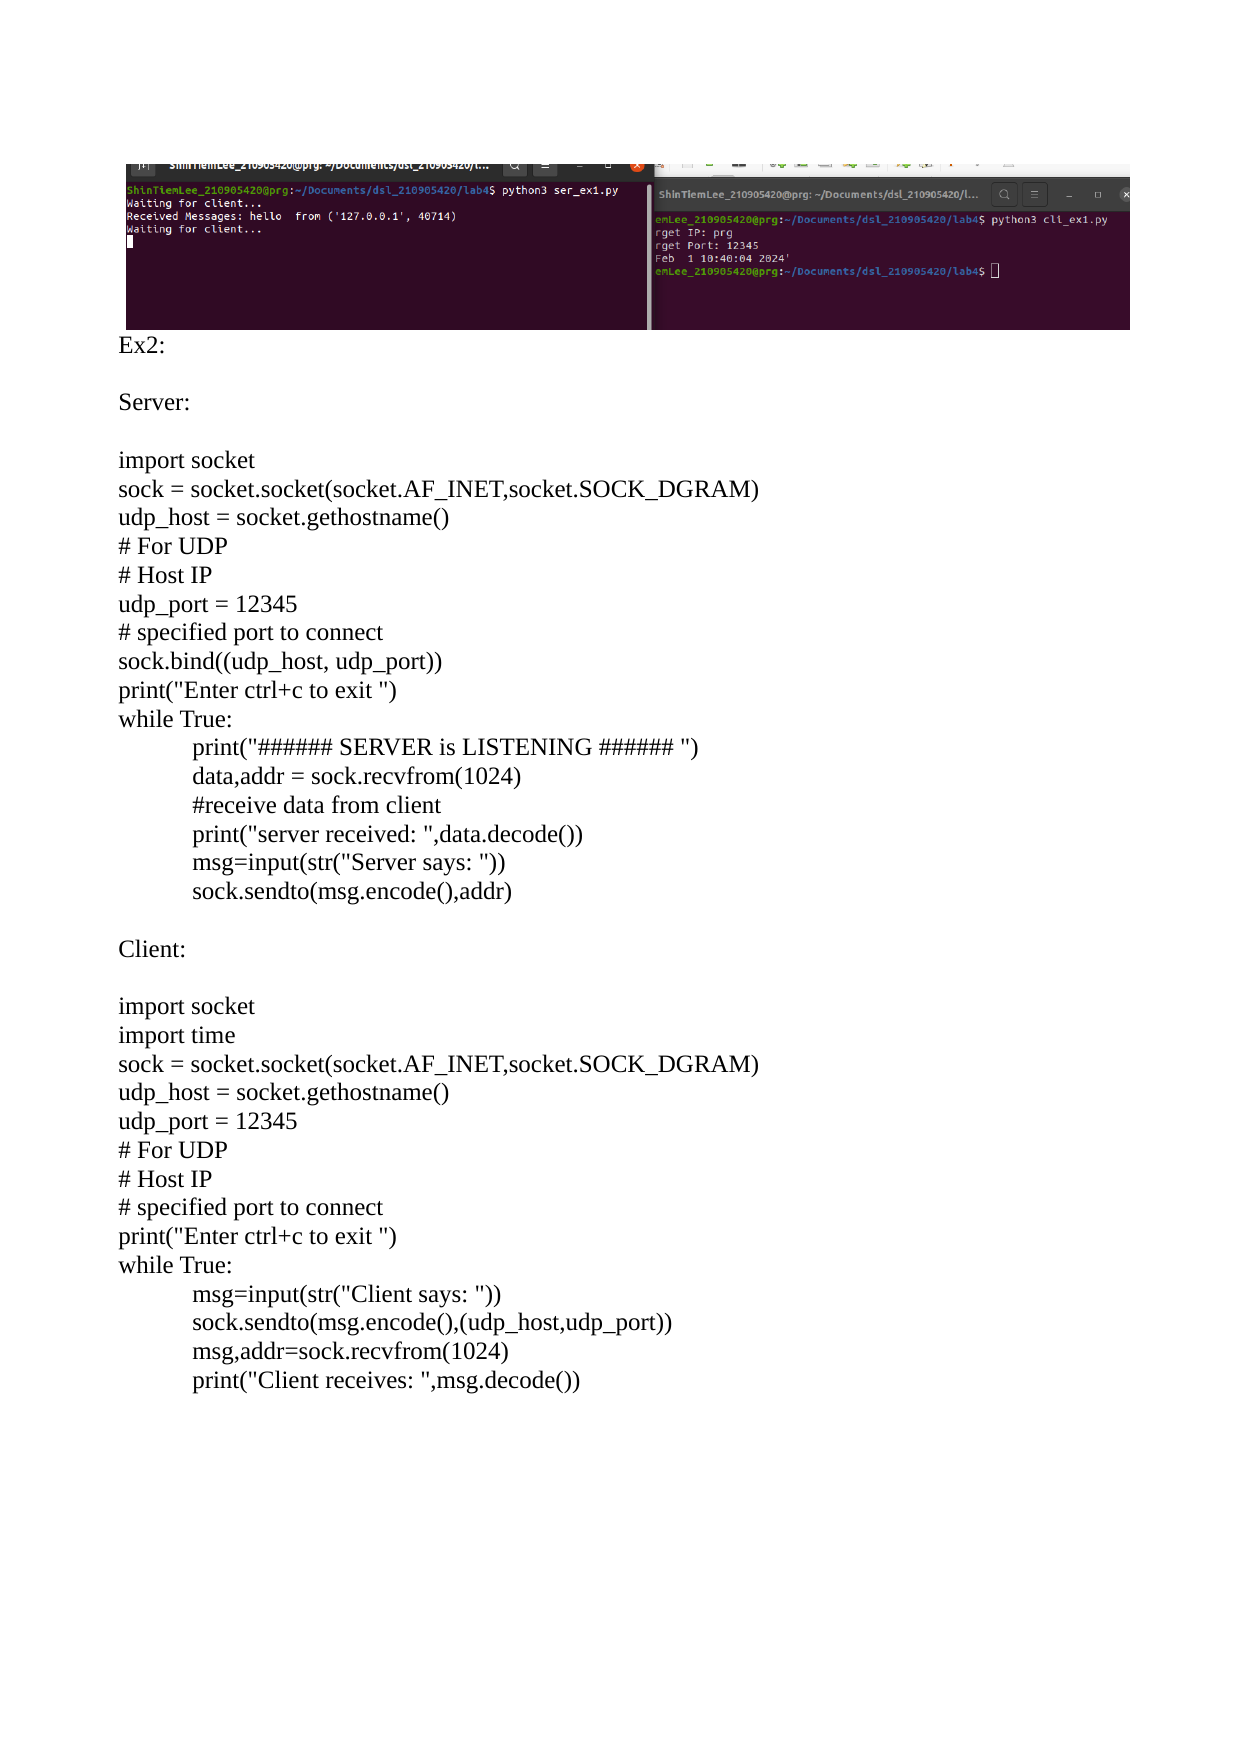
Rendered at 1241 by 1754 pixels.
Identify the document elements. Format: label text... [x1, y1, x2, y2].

text # specified port to connect [118, 1192, 1122, 1221]
text import time [118, 1020, 1122, 1049]
text msg,addr=sock.recvfrom(1024) [118, 1336, 1122, 1365]
text # specified port to connect [118, 617, 1122, 646]
text print("server received: ",data.decode()) [118, 819, 1122, 847]
text sock.sendto(msg.encode(),(udp_host,udp_port)) [118, 1307, 1122, 1336]
text print("###### SERVER is LISTENING ###### ") [118, 732, 1122, 761]
text while True: [118, 1250, 1122, 1279]
text # Host IP [118, 560, 1122, 589]
text print("Client receives: ",msg.decode()) [118, 1365, 1122, 1394]
text print("Enter ctrl+c to exit ") [118, 1221, 1122, 1250]
text Ex2: [118, 147, 1122, 359]
text msg=input(str("Server says: ")) [118, 847, 1122, 876]
text data,addr = sock.recvfrom(1024) [118, 761, 1122, 790]
text while True: [118, 704, 1122, 732]
text sock = socket.socket(socket.AF_INET,socket.SOCK_DGRAM) [118, 474, 1122, 502]
text Server: [118, 387, 1122, 416]
picture [126, 164, 1130, 330]
text Client: [118, 934, 1122, 962]
text udp_host = socket.gethostname() [118, 1077, 1122, 1106]
text udp_port = 12345 [118, 1106, 1122, 1135]
text # For UDP [118, 531, 1122, 560]
text import socket [118, 445, 1122, 474]
text msg=input(str("Client says: ")) [118, 1279, 1122, 1307]
text sock.sendto(msg.encode(),addr) [118, 876, 1122, 905]
text #receive data from client [118, 790, 1122, 819]
text # For UDP [118, 1135, 1122, 1164]
text # Host IP [118, 1164, 1122, 1192]
text udp_port = 12345 [118, 589, 1122, 617]
text sock.bind((udp_host, udp_port)) [118, 646, 1122, 675]
text print("Enter ctrl+c to exit ") [118, 675, 1122, 704]
text sock = socket.socket(socket.AF_INET,socket.SOCK_DGRAM) [118, 1049, 1122, 1077]
text udp_host = socket.gethostname() [118, 502, 1122, 531]
text import socket [118, 991, 1122, 1020]
